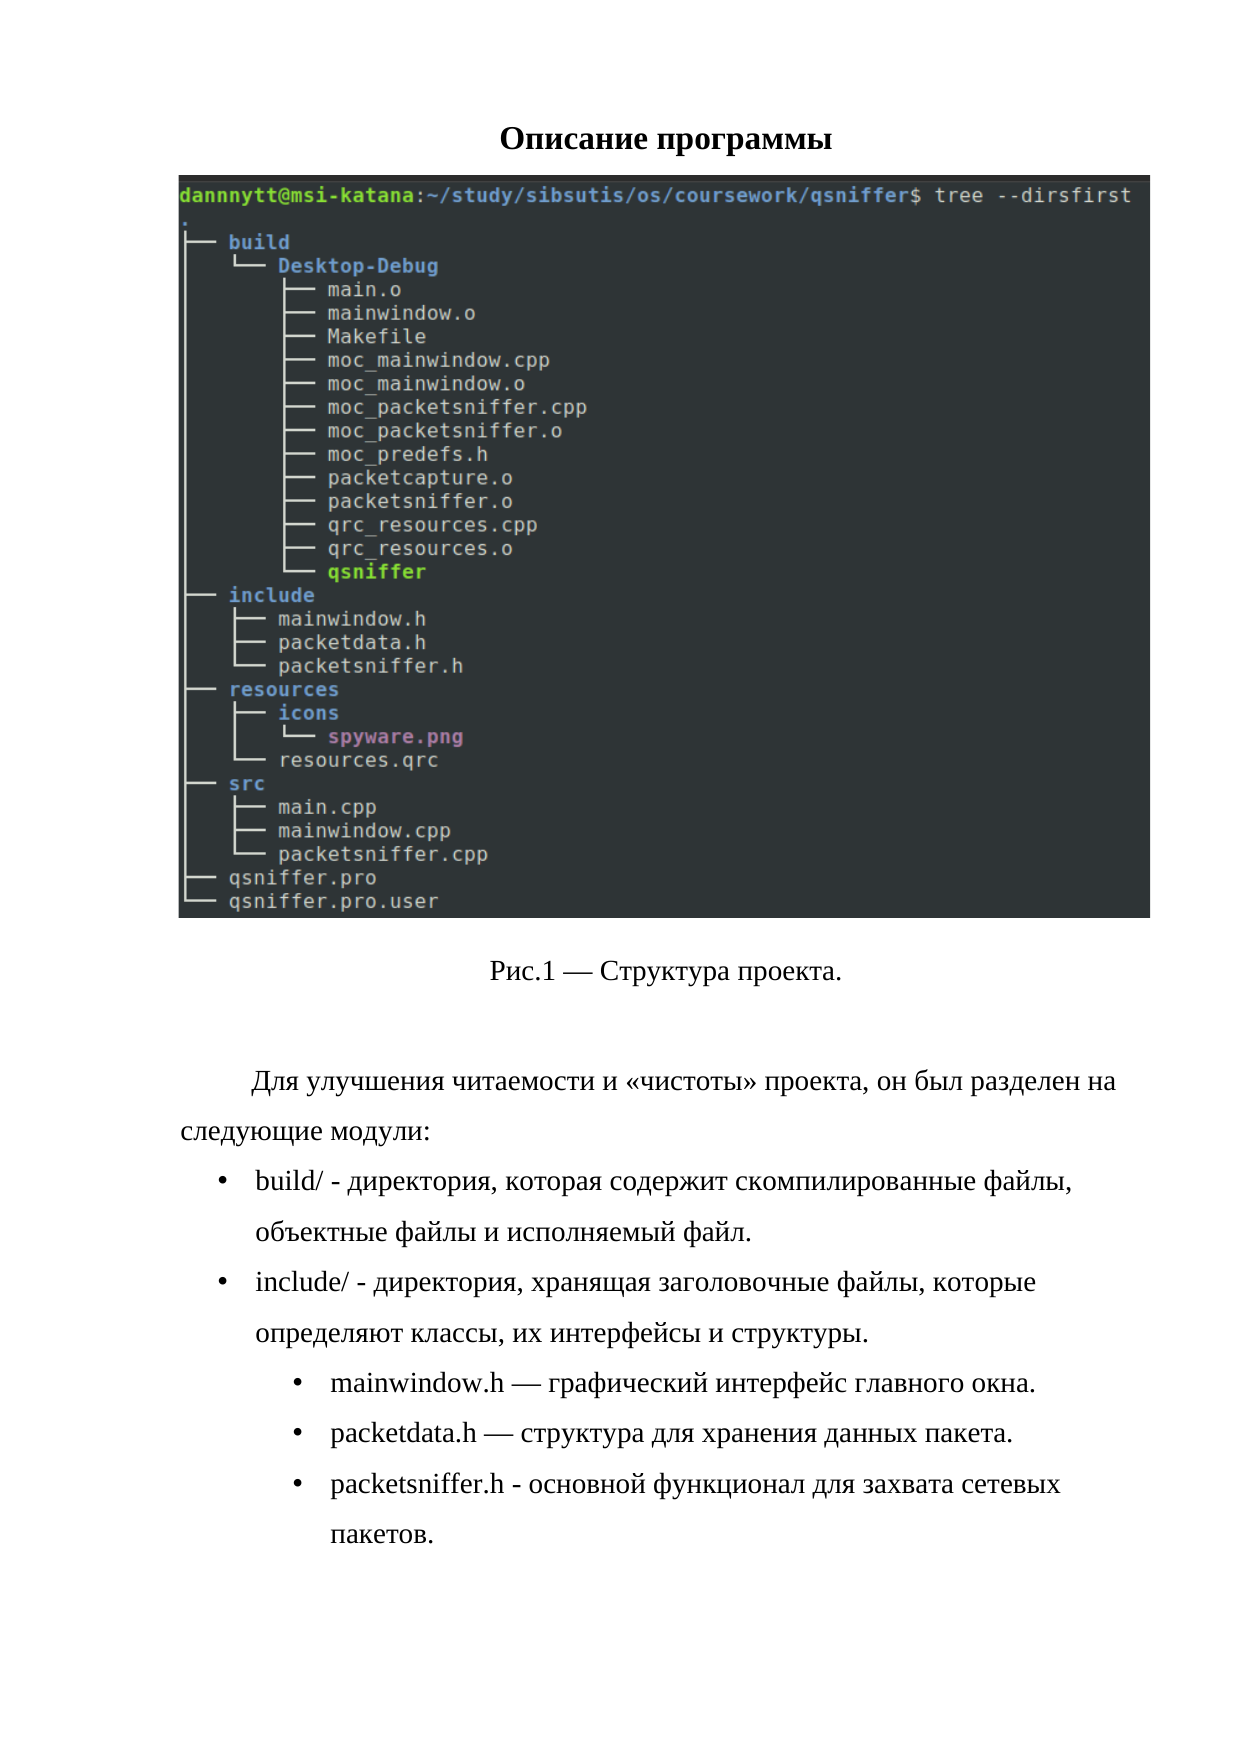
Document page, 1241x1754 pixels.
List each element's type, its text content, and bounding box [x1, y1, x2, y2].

text Для улучшения читаемости и «чистоты» проекта, он был разделен на следующие модули: [180, 1063, 1152, 1147]
list packetdata.h — структура для хранения данных пакета. [293, 1415, 1152, 1449]
picture [178, 175, 1151, 918]
list mainwindow.h — графический интерфейс главного окна. [293, 1365, 1152, 1399]
list packetsniffer.h - основной функционал для захвата сетевых пакетов. [293, 1466, 1152, 1550]
list build/ - директория, которая содержит скомпилированные файлы, объектные файлы и исполняемый файл. [218, 1163, 1152, 1247]
text Рис.1 — Структура проекта. [180, 176, 1152, 987]
text Описание программы [180, 118, 1152, 156]
list include/ - директория, хранящая заголовочные файлы, которые определяют классы, их интерфейсы и структуры. [218, 1264, 1152, 1348]
